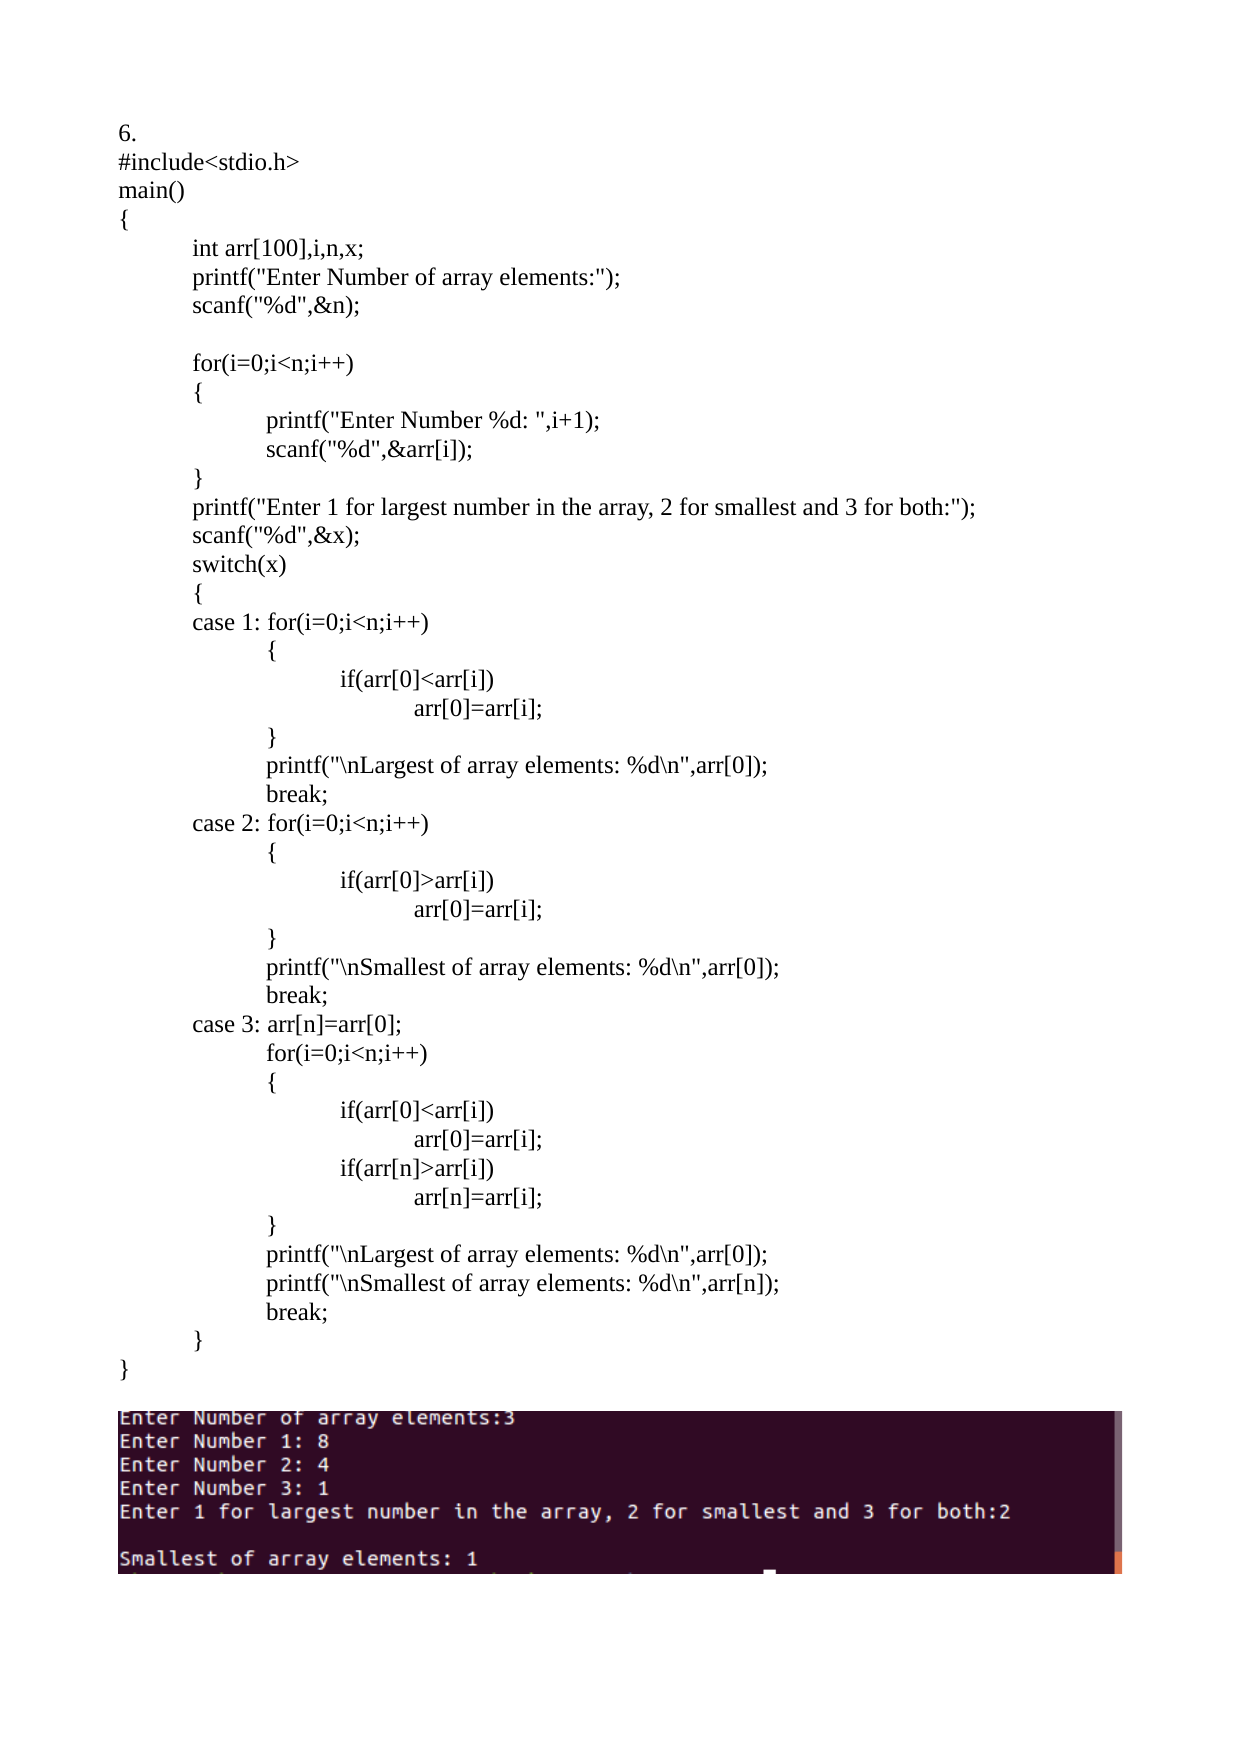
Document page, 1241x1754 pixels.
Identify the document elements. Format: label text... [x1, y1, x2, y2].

text main() [118, 176, 1122, 204]
text printf("\nLargest of array elements: %d\n",arr[0]); [118, 1239, 1122, 1268]
text printf("Enter Number of array elements:"); [118, 262, 1122, 291]
text scanf("%d",&x); [118, 521, 1122, 549]
text arr[0]=arr[i]; [118, 693, 1122, 722]
text for(i=0;i<n;i++) [118, 1038, 1122, 1067]
text int arr[100],i,n,x; [118, 233, 1122, 262]
text { [118, 1067, 1122, 1096]
text { [118, 636, 1122, 664]
text if(arr[0]>arr[i]) [118, 866, 1122, 894]
text break; [118, 779, 1122, 808]
text printf("Enter Number %d: ",i+1); [118, 406, 1122, 434]
text case 1: for(i=0;i<n;i++) [118, 607, 1122, 636]
text case 2: for(i=0;i<n;i++) [118, 808, 1122, 837]
text case 3: arr[n]=arr[0]; [118, 1009, 1122, 1038]
text } [118, 1211, 1122, 1239]
text scanf("%d",&n); [118, 291, 1122, 319]
text printf("Enter 1 for largest number in the array, 2 for smallest and 3 for both:"); [118, 492, 1122, 521]
text printf("\nSmallest of array elements: %d\n",arr[n]); [118, 1268, 1122, 1297]
text if(arr[0]<arr[i]) [118, 1096, 1122, 1124]
text switch(x) [118, 549, 1122, 578]
text break; [118, 1297, 1122, 1326]
text } [118, 1326, 1122, 1354]
text scanf("%d",&arr[i]); [118, 434, 1122, 463]
text } [118, 463, 1122, 492]
picture [118, 1411, 1123, 1574]
text if(arr[n]>arr[i]) [118, 1153, 1122, 1182]
text { [118, 837, 1122, 866]
text } [118, 923, 1122, 952]
text arr[0]=arr[i]; [118, 1124, 1122, 1153]
text } [118, 1354, 1122, 1383]
text { [118, 204, 1122, 233]
text for(i=0;i<n;i++) [118, 348, 1122, 377]
text printf("\nLargest of array elements: %d\n",arr[0]); [118, 751, 1122, 779]
text { [118, 377, 1122, 406]
text arr[n]=arr[i]; [118, 1182, 1122, 1211]
text arr[0]=arr[i]; [118, 894, 1122, 923]
text break; [118, 981, 1122, 1009]
text #include<stdio.h> [118, 147, 1122, 176]
text 6. [118, 118, 1122, 147]
text { [118, 578, 1122, 607]
text printf("\nSmallest of array elements: %d\n",arr[0]); [118, 952, 1122, 981]
text } [118, 722, 1122, 751]
text if(arr[0]<arr[i]) [118, 664, 1122, 693]
